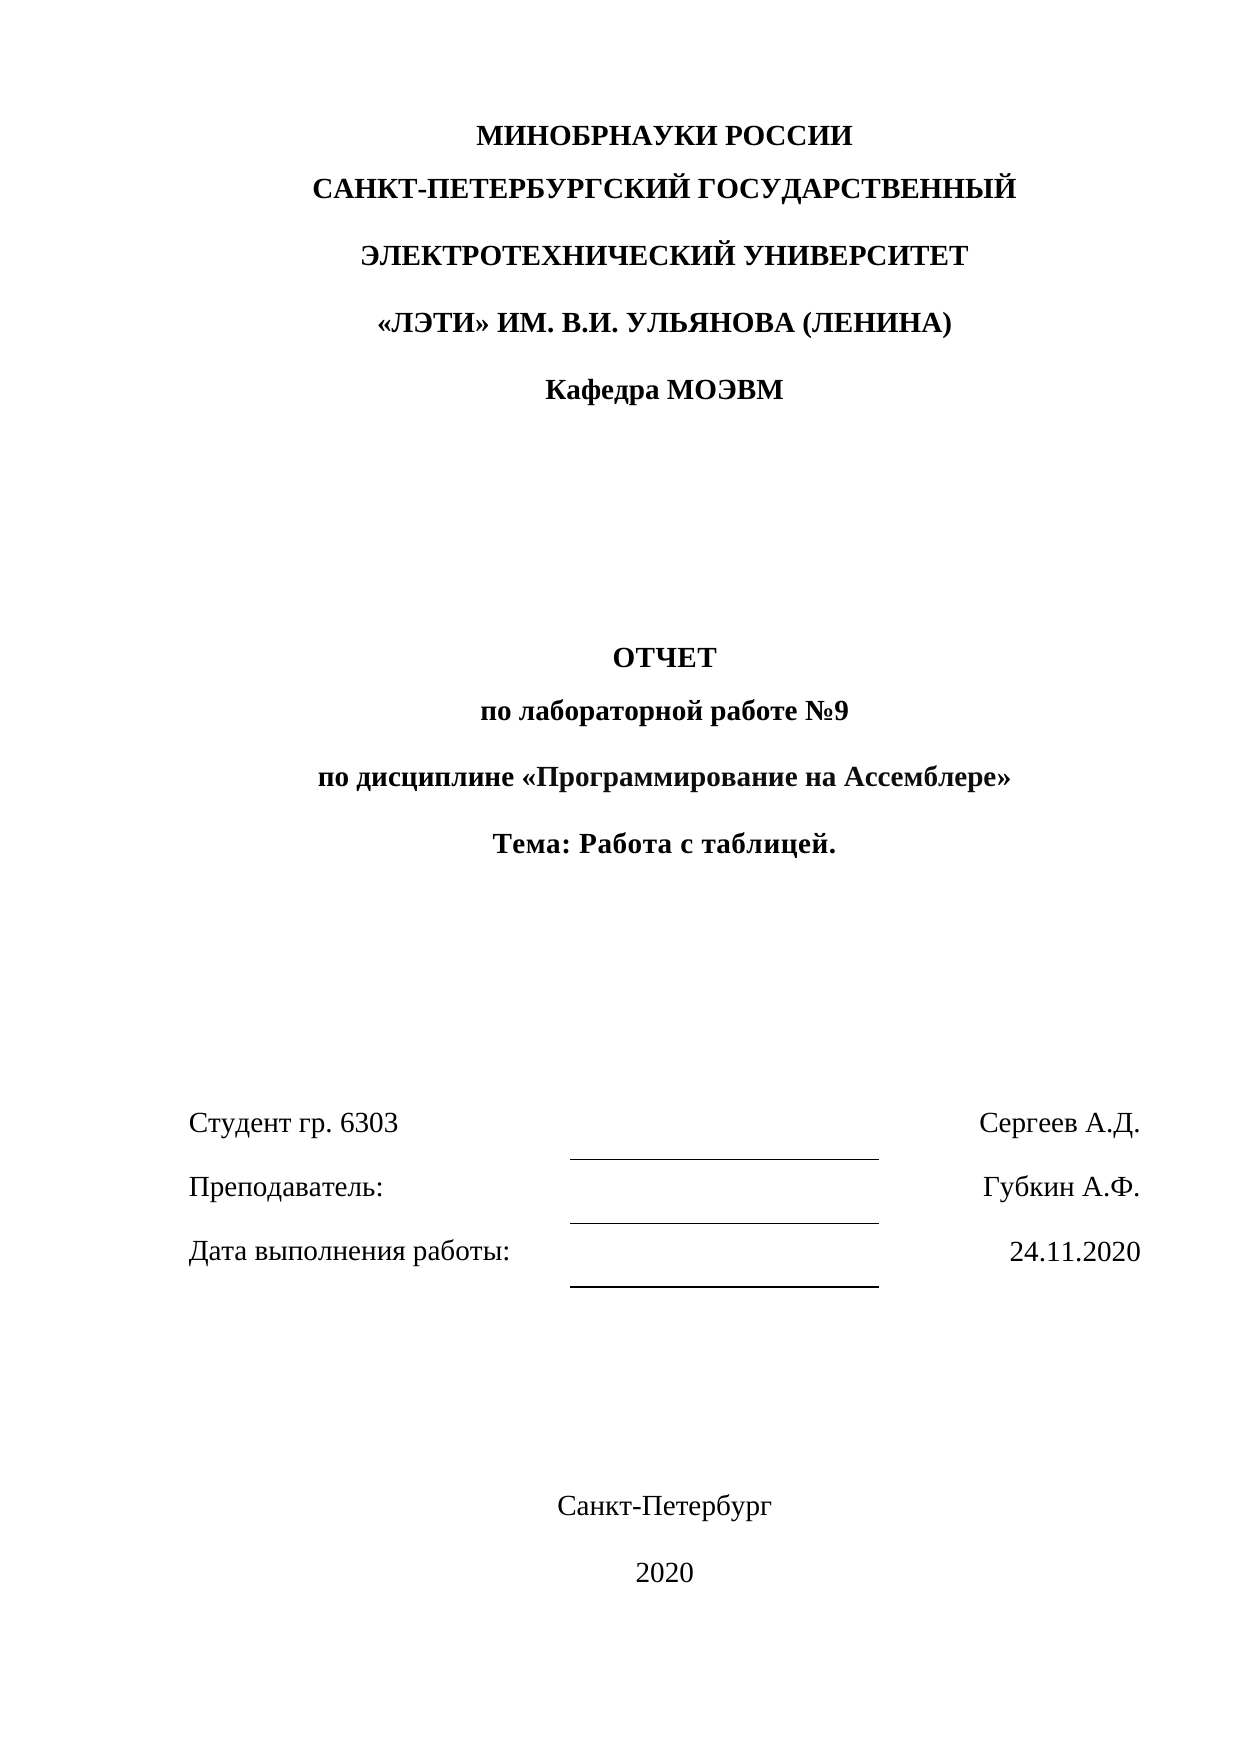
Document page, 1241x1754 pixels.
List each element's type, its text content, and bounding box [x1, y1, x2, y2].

text по дисциплине «Программирование на Ассемблере» [177, 759, 1152, 793]
text «ЛЭТИ» им. В.И. Ульянова (Ленина) [177, 305, 1152, 338]
text отчет [177, 640, 1152, 673]
table_cell Преподаватель: [177, 1159, 570, 1222]
table_header Студент гр. 6303 [177, 1095, 570, 1158]
table_cell 24.11.2020 [879, 1223, 1152, 1286]
text 2020 [177, 1555, 1152, 1589]
text Тема: Работа с таблицей. [177, 827, 1152, 860]
table_cell Дата выполнения работы: [177, 1223, 570, 1286]
table_header [570, 1095, 879, 1158]
text Санкт-Петербург [177, 1488, 1152, 1522]
table_cell Губкин А.Ф. [879, 1159, 1152, 1222]
table_cell [570, 1160, 879, 1222]
text Санкт-Петербургский государственный [177, 171, 1152, 204]
table_cell [570, 1224, 879, 1286]
text МИНОБРНАУКИ РОССИИ [177, 118, 1152, 152]
table_header Сергеев А.Д. [879, 1095, 1152, 1158]
text Кафедра МОЭВМ [177, 372, 1152, 405]
text электротехнический университет [177, 238, 1152, 271]
text по лабораторной работе №9 [177, 693, 1152, 726]
